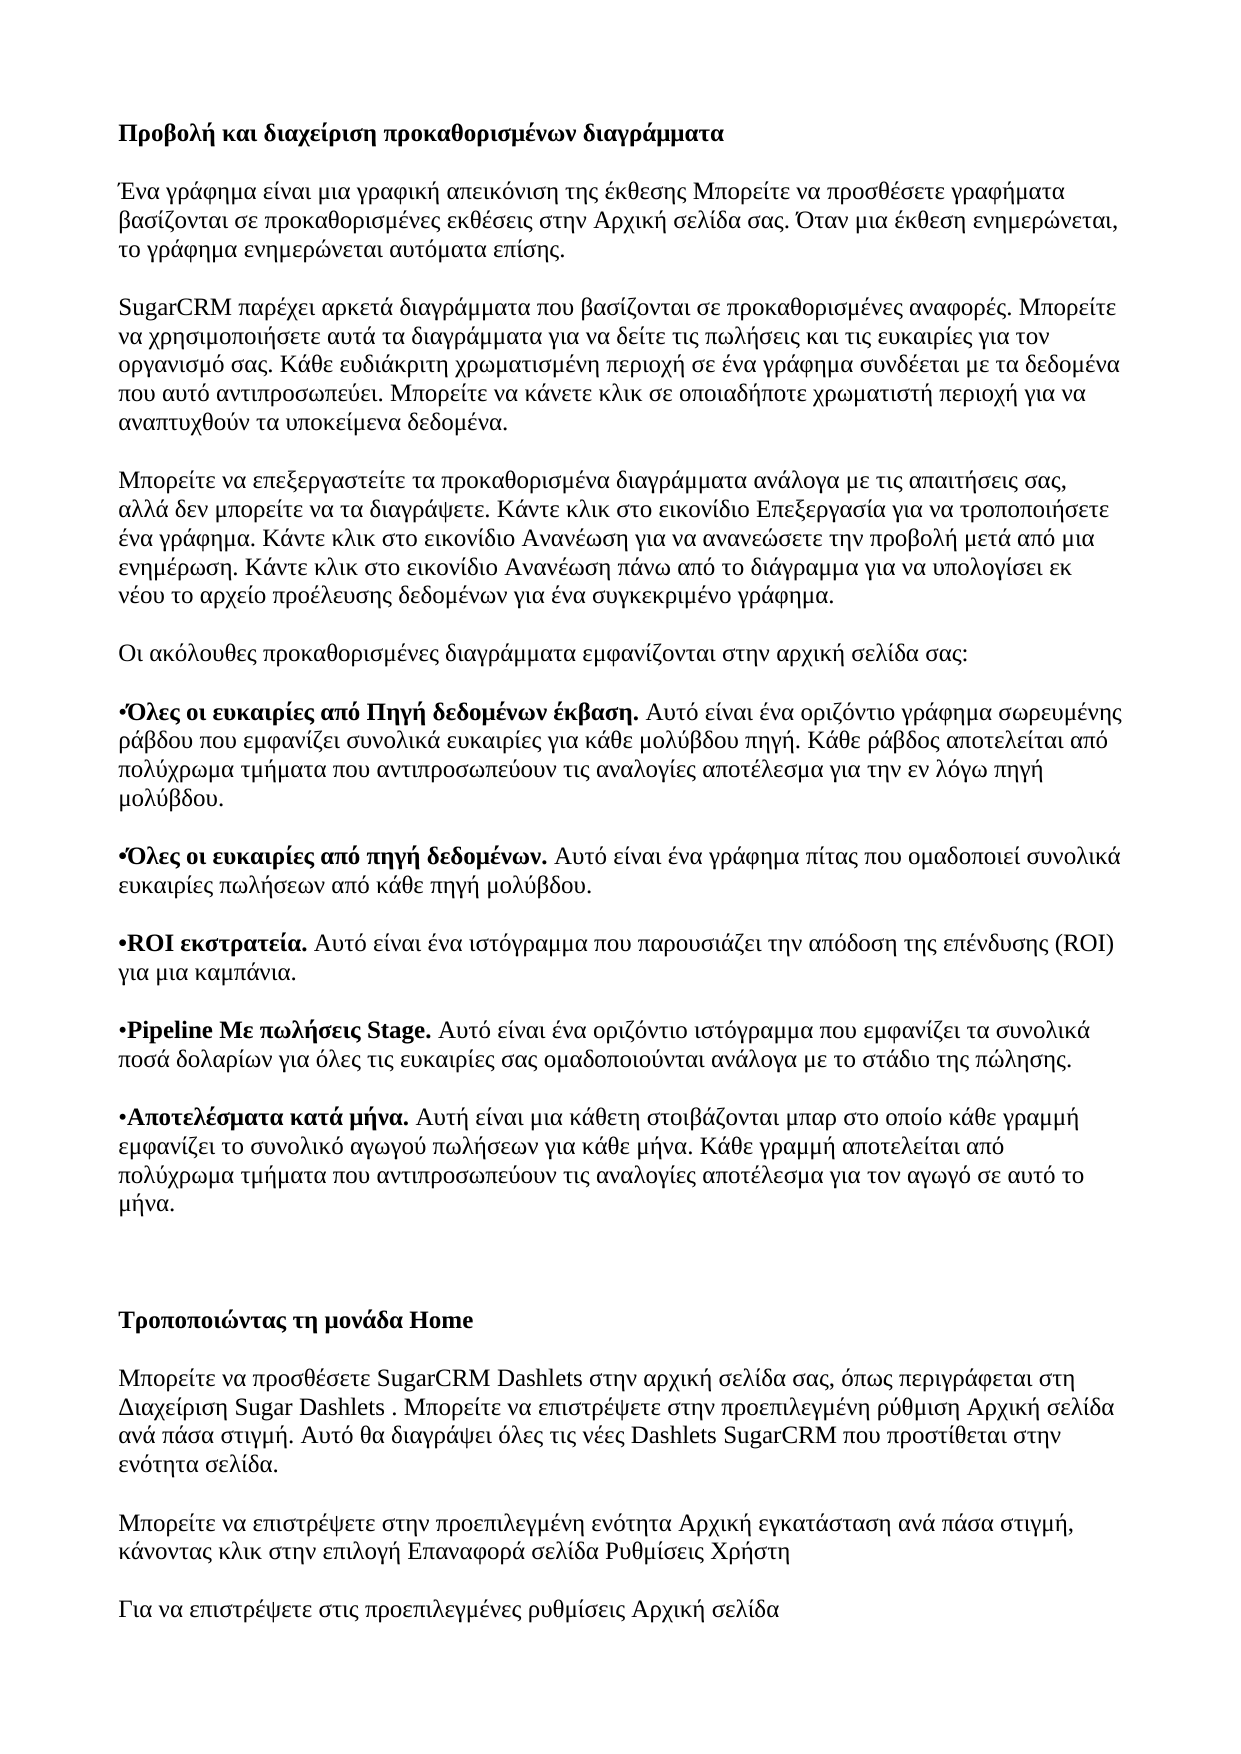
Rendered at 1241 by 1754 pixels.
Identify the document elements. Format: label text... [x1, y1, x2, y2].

text Τροποποιώντας τη μονάδα Home [118, 1305, 1122, 1334]
text SugarCRM παρέχει αρκετά διαγράμματα που βασίζονται σε προκαθορισμένες αναφορές. Μπορείτε να χρησιμοποιήσετε αυτά τα διαγράμματα για να δείτε τις πωλήσεις και τις ευκαιρίες για τον οργανισμό σας. Κάθε ευδιάκριτη χρωματισμένη περιοχή σε ένα γράφημα συνδέεται με τα δεδομένα που αυτό αντιπροσωπεύει. Μπορείτε να κάνετε κλικ σε οποιαδήποτε χρωματιστή περιοχή για να αναπτυχθούν τα υποκείμενα δεδομένα. [118, 292, 1122, 436]
text •Όλες οι ευκαιρίες από πηγή δεδομένων. Αυτό είναι ένα γράφημα πίτας που ομαδοποιεί συνολικά ευκαιρίες πωλήσεων από κάθε πηγή μολύβδου. [118, 841, 1122, 899]
text Μπορείτε να επιστρέψετε στην προεπιλεγμένη ενότητα Αρχική εγκατάσταση ανά πάσα στιγμή, κάνοντας κλικ στην επιλογή Επαναφορά σελίδα Ρυθμίσεις Χρήστη [118, 1508, 1122, 1565]
text Ένα γράφημα είναι μια γραφική απεικόνιση της έκθεσης Μπορείτε να προσθέσετε γραφήματα βασίζονται σε προκαθορισμένες εκθέσεις στην Αρχική σελίδα σας. Όταν μια έκθεση ενημερώνεται, το γράφημα ενημερώνεται αυτόματα επίσης. [118, 176, 1122, 263]
text Προβολή και διαχείριση προκαθορισμένων διαγράμματα [118, 118, 1122, 147]
text Μπορείτε να προσθέσετε SugarCRM Dashlets στην αρχική σελίδα σας, όπως περιγράφεται στη Διαχείριση Sugar Dashlets . Μπορείτε να επιστρέψετε στην προεπιλεγμένη ρύθμιση Αρχική σελίδα ανά πάσα στιγμή. Αυτό θα διαγράψει όλες τις νέες Dashlets SugarCRM που προστίθεται στην ενότητα σελίδα. [118, 1363, 1122, 1478]
text Για να επιστρέψετε στις προεπιλεγμένες ρυθμίσεις Αρχική σελίδα [118, 1594, 1122, 1623]
text •Pipeline Με πωλήσεις Stage. Αυτό είναι ένα οριζόντιο ιστόγραμμα που εμφανίζει τα συνολικά ποσά δολαρίων για όλες τις ευκαιρίες σας ομαδοποιούνται ανάλογα με το στάδιο της πώλησης. [118, 1015, 1122, 1073]
text Οι ακόλουθες προκαθορισμένες διαγράμματα εμφανίζονται στην αρχική σελίδα σας: [118, 638, 1122, 667]
text •Όλες οι ευκαιρίες από Πηγή δεδομένων έκβαση. Αυτό είναι ένα οριζόντιο γράφημα σωρευμένης ράβδου που εμφανίζει συνολικά ευκαιρίες για κάθε μολύβδου πηγή. Κάθε ράβδος αποτελείται από πολύχρωμα τμήματα που αντιπροσωπεύουν τις αναλογίες αποτέλεσμα για την εν λόγω πηγή μολύβδου. [118, 697, 1122, 812]
text •ROI εκστρατεία. Αυτό είναι ένα ιστόγραμμα που παρουσιάζει την απόδοση της επένδυσης (ROI) για μια καμπάνια. [118, 928, 1122, 986]
text Μπορείτε να επεξεργαστείτε τα προκαθορισμένα διαγράμματα ανάλογα με τις απαιτήσεις σας, αλλά δεν μπορείτε να τα διαγράψετε. Κάντε κλικ στο εικονίδιο Επεξεργασία για να τροποποιήσετε ένα γράφημα. Κάντε κλικ στο εικονίδιο Ανανέωση για να ανανεώσετε την προβολή μετά από μια ενημέρωση. Κάντε κλικ στο εικονίδιο Ανανέωση πάνω από το διάγραμμα για να υπολογίσει εκ νέου το αρχείο προέλευσης δεδομένων για ένα συγκεκριμένο γράφημα. [118, 465, 1122, 609]
text •Αποτελέσματα κατά μήνα. Αυτή είναι μια κάθετη στοιβάζονται μπαρ στο οποίο κάθε γραμμή εμφανίζει το συνολικό αγωγού πωλήσεων για κάθε μήνα. Κάθε γραμμή αποτελείται από πολύχρωμα τμήματα που αντιπροσωπεύουν τις αναλογίες αποτέλεσμα για τον αγωγό σε αυτό το μήνα. [118, 1102, 1122, 1217]
